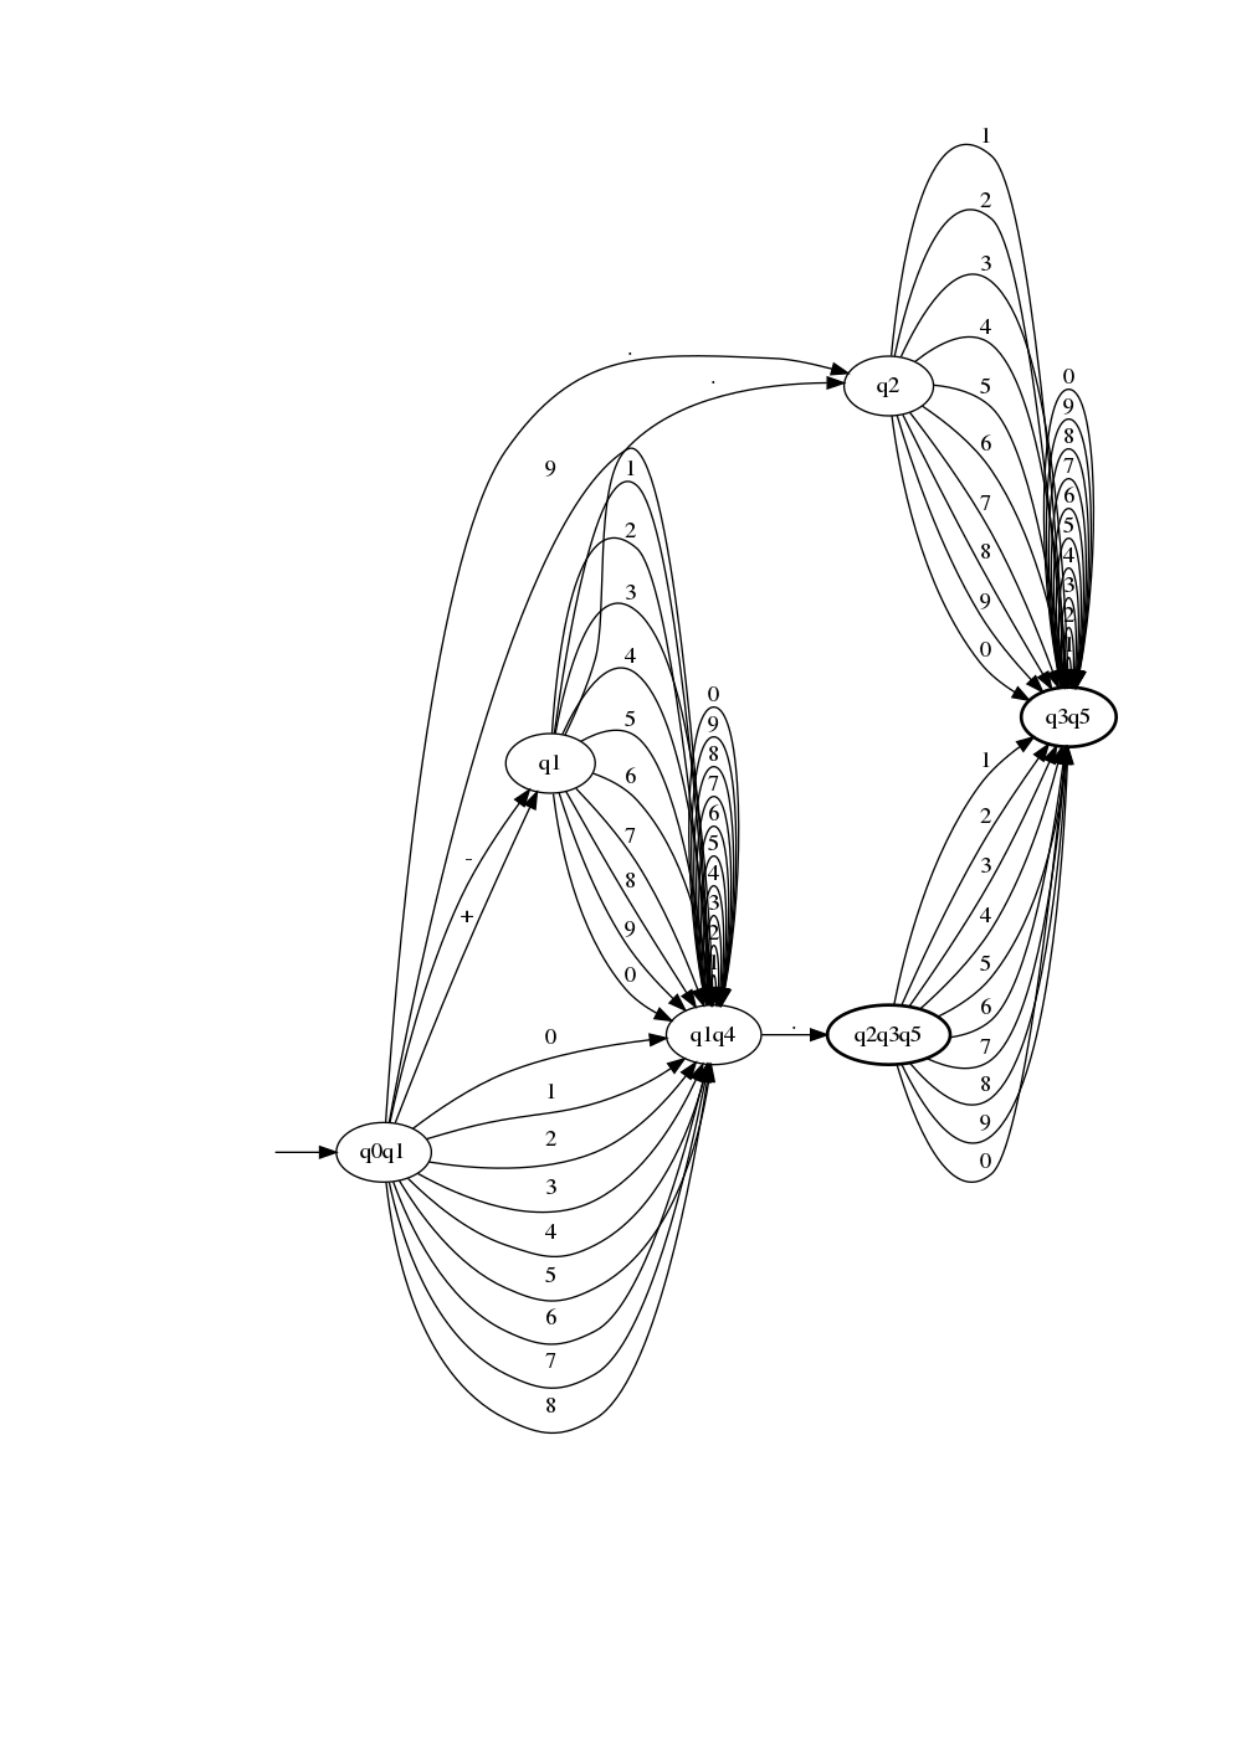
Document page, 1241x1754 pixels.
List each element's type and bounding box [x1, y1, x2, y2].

picture [118, 118, 1123, 1440]
